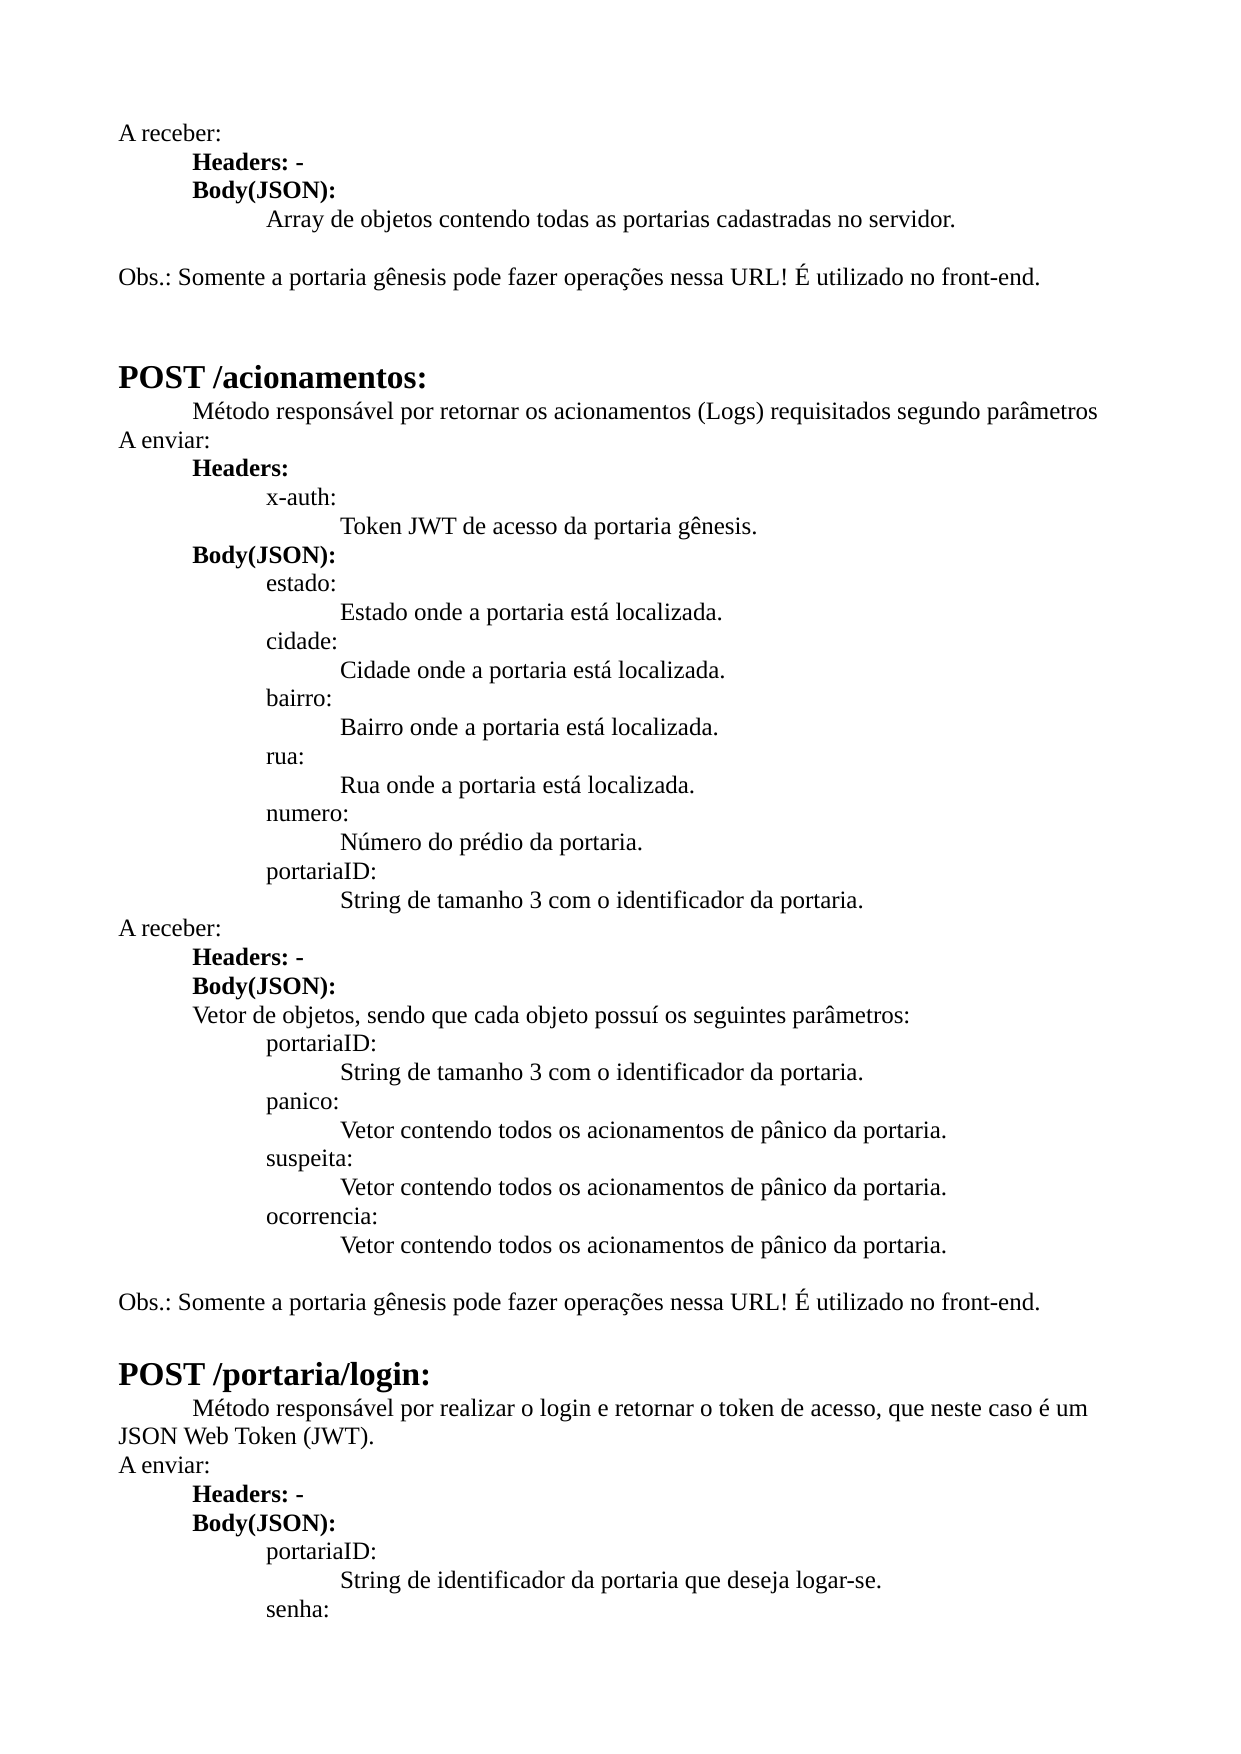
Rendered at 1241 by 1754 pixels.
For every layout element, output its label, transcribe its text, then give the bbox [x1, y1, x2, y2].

text Rua onde a portaria está localizada. [118, 770, 1122, 798]
text senha: [118, 1594, 1122, 1623]
text Vetor contendo todos os acionamentos de pânico da portaria. [118, 1115, 1122, 1143]
text Obs.: Somente a portaria gênesis pode fazer operações nessa URL! É utilizado no front-end. [118, 262, 1122, 291]
text POST /portaria/login: [118, 1354, 1122, 1393]
text Headers: - [118, 1479, 1122, 1508]
text portariaID: [118, 1536, 1122, 1565]
text Vetor contendo todos os acionamentos de pânico da portaria. [118, 1172, 1122, 1201]
text Body(JSON): [118, 1508, 1122, 1536]
text estado: [118, 568, 1122, 597]
text Vetor contendo todos os acionamentos de pânico da portaria. [118, 1230, 1122, 1258]
text String de tamanho 3 com o identificador da portaria. [118, 1057, 1122, 1086]
text Cidade onde a portaria está localizada. [118, 655, 1122, 683]
text Método responsável por retornar os acionamentos (Logs) requisitados segundo parâmetros [118, 396, 1122, 425]
text rua: [118, 741, 1122, 770]
text String de tamanho 3 com o identificador da portaria. [118, 885, 1122, 913]
text portariaID: [118, 1028, 1122, 1057]
text Número do prédio da portaria. [118, 827, 1122, 856]
text x-auth: [118, 482, 1122, 511]
text panico: [118, 1086, 1122, 1115]
text Estado onde a portaria está localizada. [118, 597, 1122, 626]
text numero: [118, 798, 1122, 827]
text A receber: [118, 118, 1122, 147]
text Array de objetos contendo todas as portarias cadastradas no servidor. [118, 204, 1122, 233]
text suspeita: [118, 1143, 1122, 1172]
text Método responsável por realizar o login e retornar o token de acesso, que neste caso é um JSON Web Token (JWT). [118, 1393, 1122, 1450]
text Body(JSON): [118, 540, 1122, 568]
text POST /acionamentos: [118, 358, 1122, 396]
text Vetor de objetos, sendo que cada objeto possuí os seguintes parâmetros: [118, 1000, 1122, 1028]
text bairro: [118, 683, 1122, 712]
text cidade: [118, 626, 1122, 655]
text Token JWT de acesso da portaria gênesis. [118, 511, 1122, 540]
text ocorrencia: [118, 1201, 1122, 1230]
text Headers: [118, 453, 1122, 482]
text String de identificador da portaria que deseja logar-se. [118, 1565, 1122, 1594]
text Headers: - [118, 147, 1122, 176]
text Headers: - [118, 942, 1122, 971]
text Bairro onde a portaria está localizada. [118, 712, 1122, 741]
text Body(JSON): [118, 176, 1122, 204]
text A enviar: [118, 1450, 1122, 1479]
text A receber: [118, 913, 1122, 942]
text Obs.: Somente a portaria gênesis pode fazer operações nessa URL! É utilizado no front-end. [118, 1287, 1122, 1316]
text portariaID: [118, 856, 1122, 885]
text Body(JSON): [118, 971, 1122, 1000]
text A enviar: [118, 425, 1122, 453]
